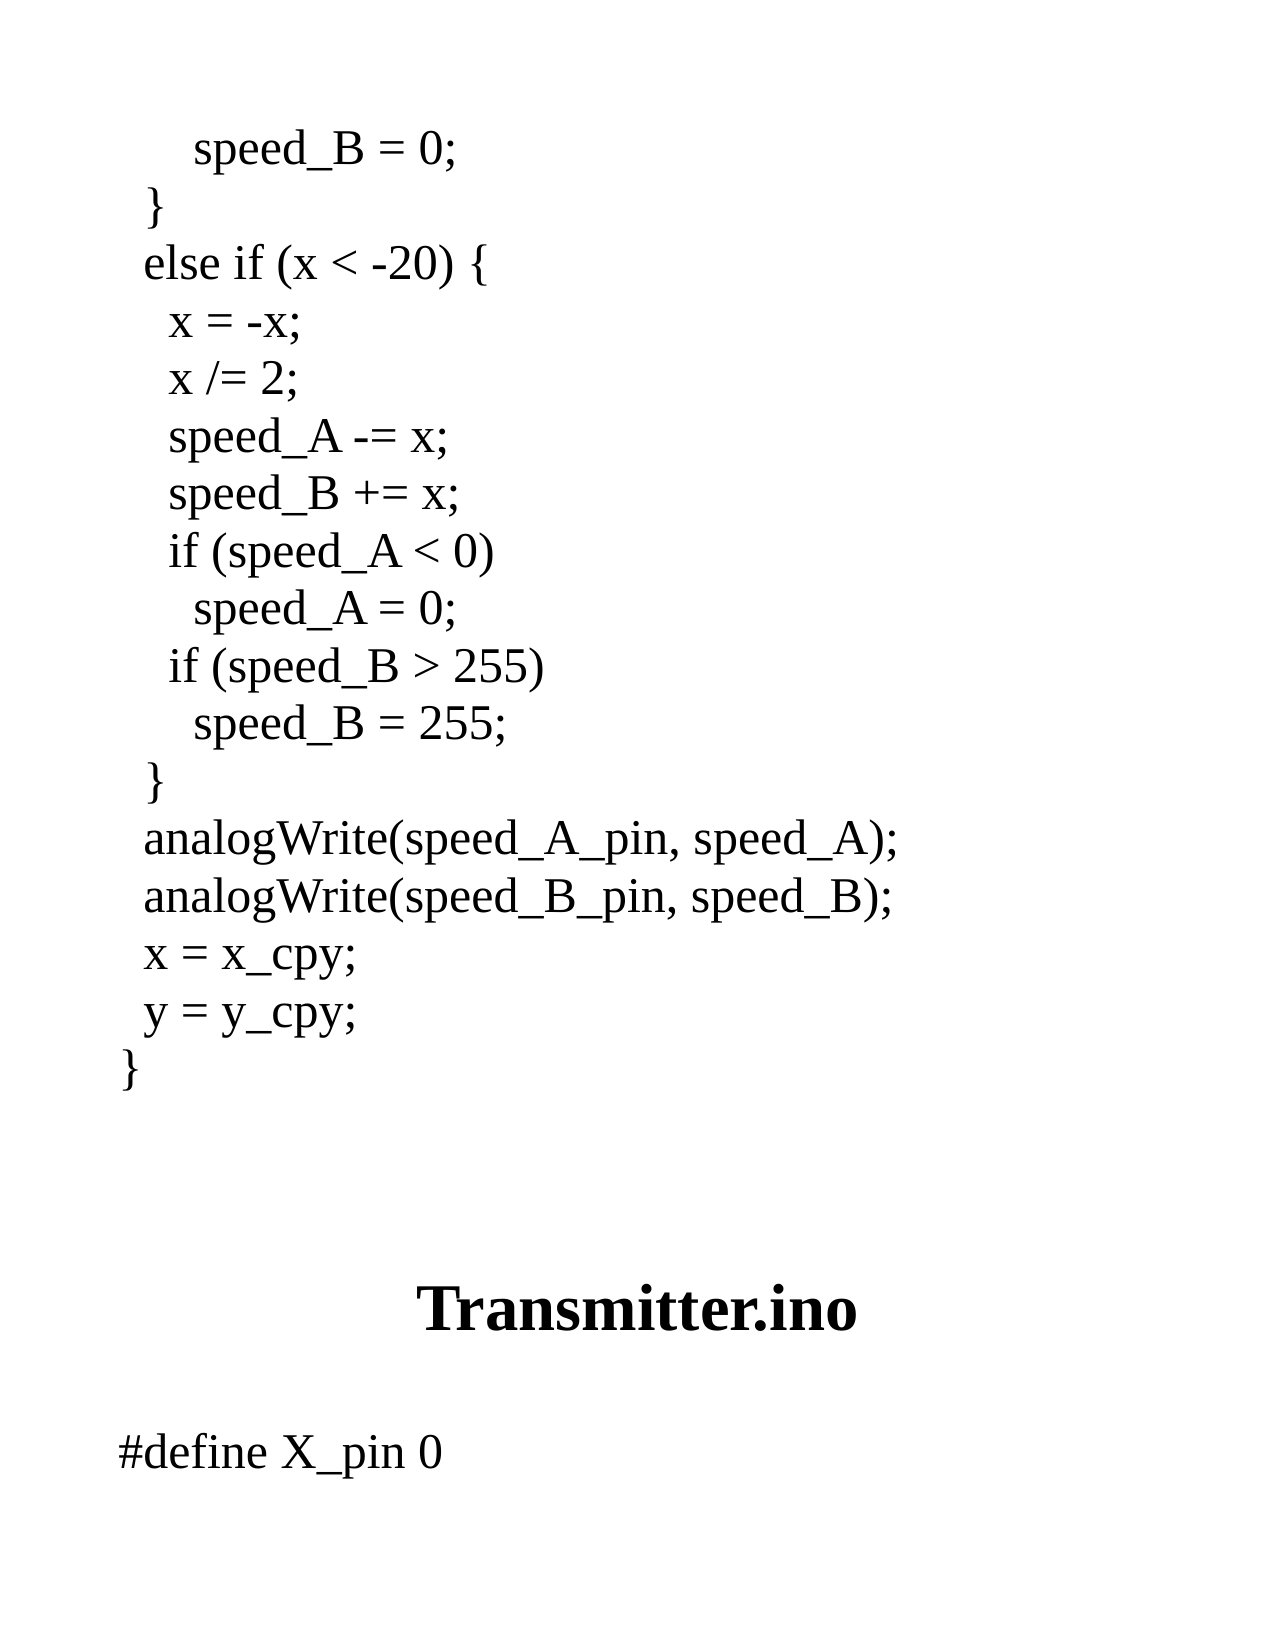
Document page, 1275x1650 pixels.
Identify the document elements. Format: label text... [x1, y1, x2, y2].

text else if (x < -20) { [118, 233, 1157, 291]
text speed_B += x; [118, 463, 1157, 521]
text speed_B = 0; [118, 118, 1157, 176]
text x = -x; [118, 291, 1157, 348]
text speed_A -= x; [118, 406, 1157, 463]
text speed_B = 255; [118, 693, 1157, 751]
text if (speed_B > 255) [118, 636, 1157, 693]
text speed_A = 0; [118, 578, 1157, 636]
text x = x_cpy; [118, 923, 1157, 981]
text #define X_pin 0 [118, 1421, 1157, 1479]
text } [118, 751, 1157, 808]
text } [118, 1038, 1157, 1096]
text } [118, 176, 1157, 233]
text y = y_cpy; [118, 981, 1157, 1038]
text Transmitter.ino [118, 1268, 1157, 1345]
text if (speed_A < 0) [118, 521, 1157, 578]
text analogWrite(speed_A_pin, speed_A); [118, 808, 1157, 866]
text x /= 2; [118, 348, 1157, 406]
text analogWrite(speed_B_pin, speed_B); [118, 866, 1157, 923]
